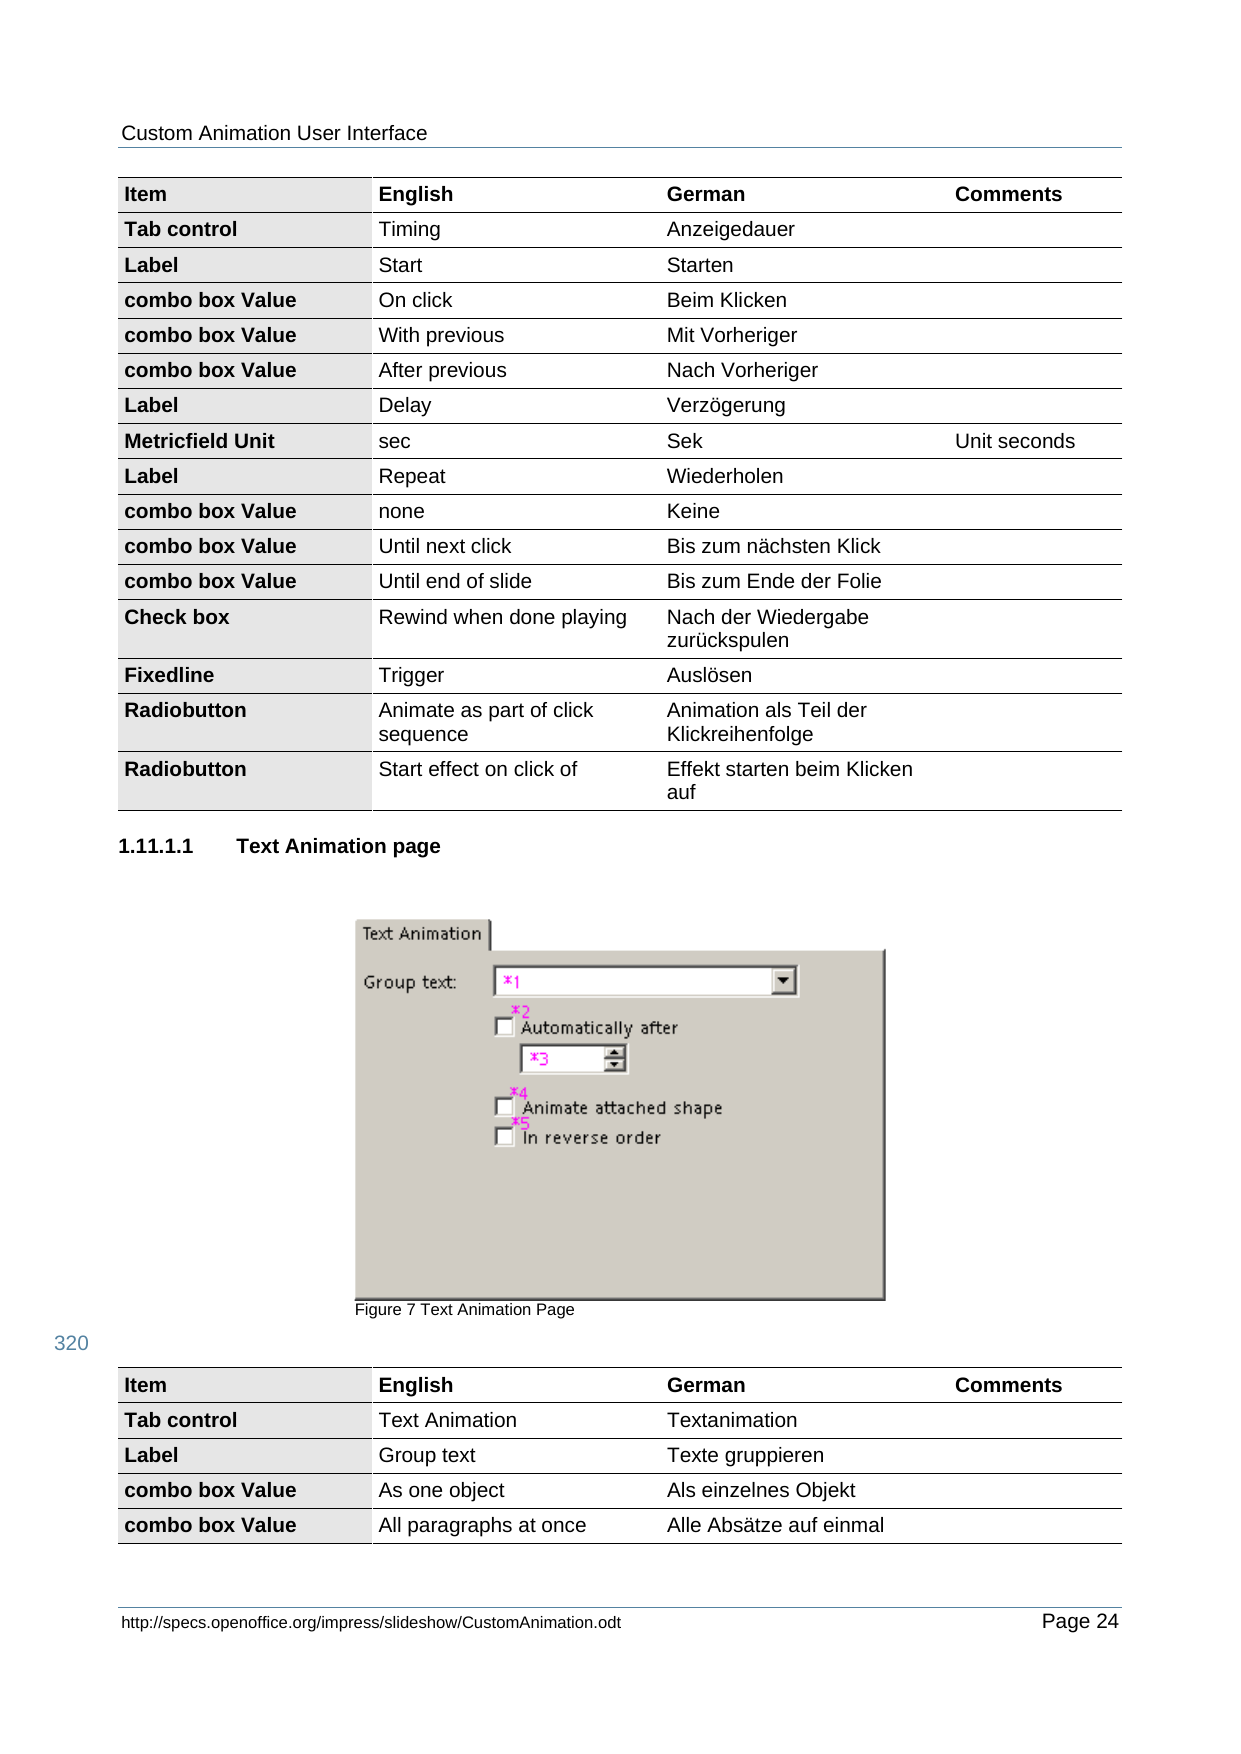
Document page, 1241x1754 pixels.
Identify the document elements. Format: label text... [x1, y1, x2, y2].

table_cell combo box Value [118, 319, 372, 353]
table_cell Auslösen [661, 659, 949, 693]
table_cell [949, 600, 1122, 658]
table_cell [949, 1509, 1122, 1543]
table_cell [949, 389, 1122, 423]
table_cell Beim Klicken [661, 283, 949, 318]
table_cell Radiobutton [118, 752, 372, 810]
table_cell Textanimation [661, 1403, 949, 1438]
table_cell combo box Value [118, 1474, 372, 1508]
table_header German [661, 1368, 949, 1402]
table_cell Label [118, 459, 372, 494]
table_cell Keine [661, 495, 949, 529]
table_cell Sek [661, 424, 949, 458]
table_cell [949, 495, 1122, 529]
table_cell [949, 752, 1122, 810]
table_cell Bis zum Ende der Folie [661, 565, 949, 599]
table_cell Alle Absätze auf einmal [661, 1509, 949, 1543]
table_cell [949, 248, 1122, 282]
table_cell Trigger [373, 659, 661, 693]
table_cell combo box Value [118, 354, 372, 388]
table_cell [949, 530, 1122, 564]
table_cell Texte gruppieren [661, 1439, 949, 1473]
table_cell Check box [118, 600, 372, 658]
table_cell Rewind when done playing [373, 600, 661, 658]
subtitle Text Animation page [118, 835, 1122, 858]
table_cell Anzeigedauer [661, 213, 949, 247]
table_cell Mit Vorheriger [661, 319, 949, 353]
table_cell Fixedline [118, 659, 372, 693]
table_cell combo box Value [118, 495, 372, 529]
table_cell Text Animation [373, 1403, 661, 1438]
table_cell [949, 659, 1122, 693]
table_cell combo box Value [118, 1509, 372, 1543]
table_cell [949, 459, 1122, 494]
table_cell [949, 283, 1122, 318]
table_cell Group text [373, 1439, 661, 1473]
table_header English [373, 178, 661, 212]
table_cell [949, 694, 1122, 751]
table_header Comments [949, 1368, 1122, 1402]
table_cell Unit seconds [949, 424, 1122, 458]
table_cell sec [373, 424, 661, 458]
table_cell With previous [373, 319, 661, 353]
table_cell [949, 1403, 1122, 1438]
table_cell Bis zum nächsten Klick [661, 530, 949, 564]
table_cell Until next click [373, 530, 661, 564]
text Figure 7 Text Animation Page [354, 1301, 886, 1319]
table_cell Verzögerung [661, 389, 949, 423]
table_cell combo box Value [118, 283, 372, 318]
table_header German [661, 178, 949, 212]
table_cell [949, 354, 1122, 388]
table_cell none [373, 495, 661, 529]
table_cell Animation als Teil der Klickreihenfolge [661, 694, 949, 751]
table_cell [949, 319, 1122, 353]
table_cell [949, 213, 1122, 247]
picture [354, 918, 886, 1301]
table_cell Radiobutton [118, 694, 372, 751]
table_cell Label [118, 389, 372, 423]
table_cell Effekt starten beim Klicken auf [661, 752, 949, 810]
table_header Comments [949, 178, 1122, 212]
table_cell Repeat [373, 459, 661, 494]
table_cell All paragraphs at once [373, 1509, 661, 1543]
table_cell Until end of slide [373, 565, 661, 599]
table_cell [949, 1474, 1122, 1508]
table_cell Label [118, 1439, 372, 1473]
table_cell Nach der Wiedergabe zurückspulen [661, 600, 949, 658]
table_cell Delay [373, 389, 661, 423]
table_cell On click [373, 283, 661, 318]
table_cell Als einzelnes Objekt [661, 1474, 949, 1508]
table_cell Start effect on click of [373, 752, 661, 810]
table_cell Nach Vorheriger [661, 354, 949, 388]
table_cell After previous [373, 354, 661, 388]
table_cell Starten [661, 248, 949, 282]
table_cell [949, 1439, 1122, 1473]
table_cell As one object [373, 1474, 661, 1508]
table_cell Label [118, 248, 372, 282]
table_cell Wiederholen [661, 459, 949, 494]
table_cell Start [373, 248, 661, 282]
table_cell combo box Value [118, 530, 372, 564]
table_header Item [118, 1368, 372, 1402]
table_header English [373, 1368, 661, 1402]
table_cell combo box Value [118, 565, 372, 599]
table_header Item [118, 178, 372, 212]
table_cell [949, 565, 1122, 599]
table_cell Metricfield Unit [118, 424, 372, 458]
table_cell Tab control [118, 1403, 372, 1438]
table_cell Animate as part of click sequence [373, 694, 661, 751]
table_cell Tab control [118, 213, 372, 247]
table_cell Timing [373, 213, 661, 247]
